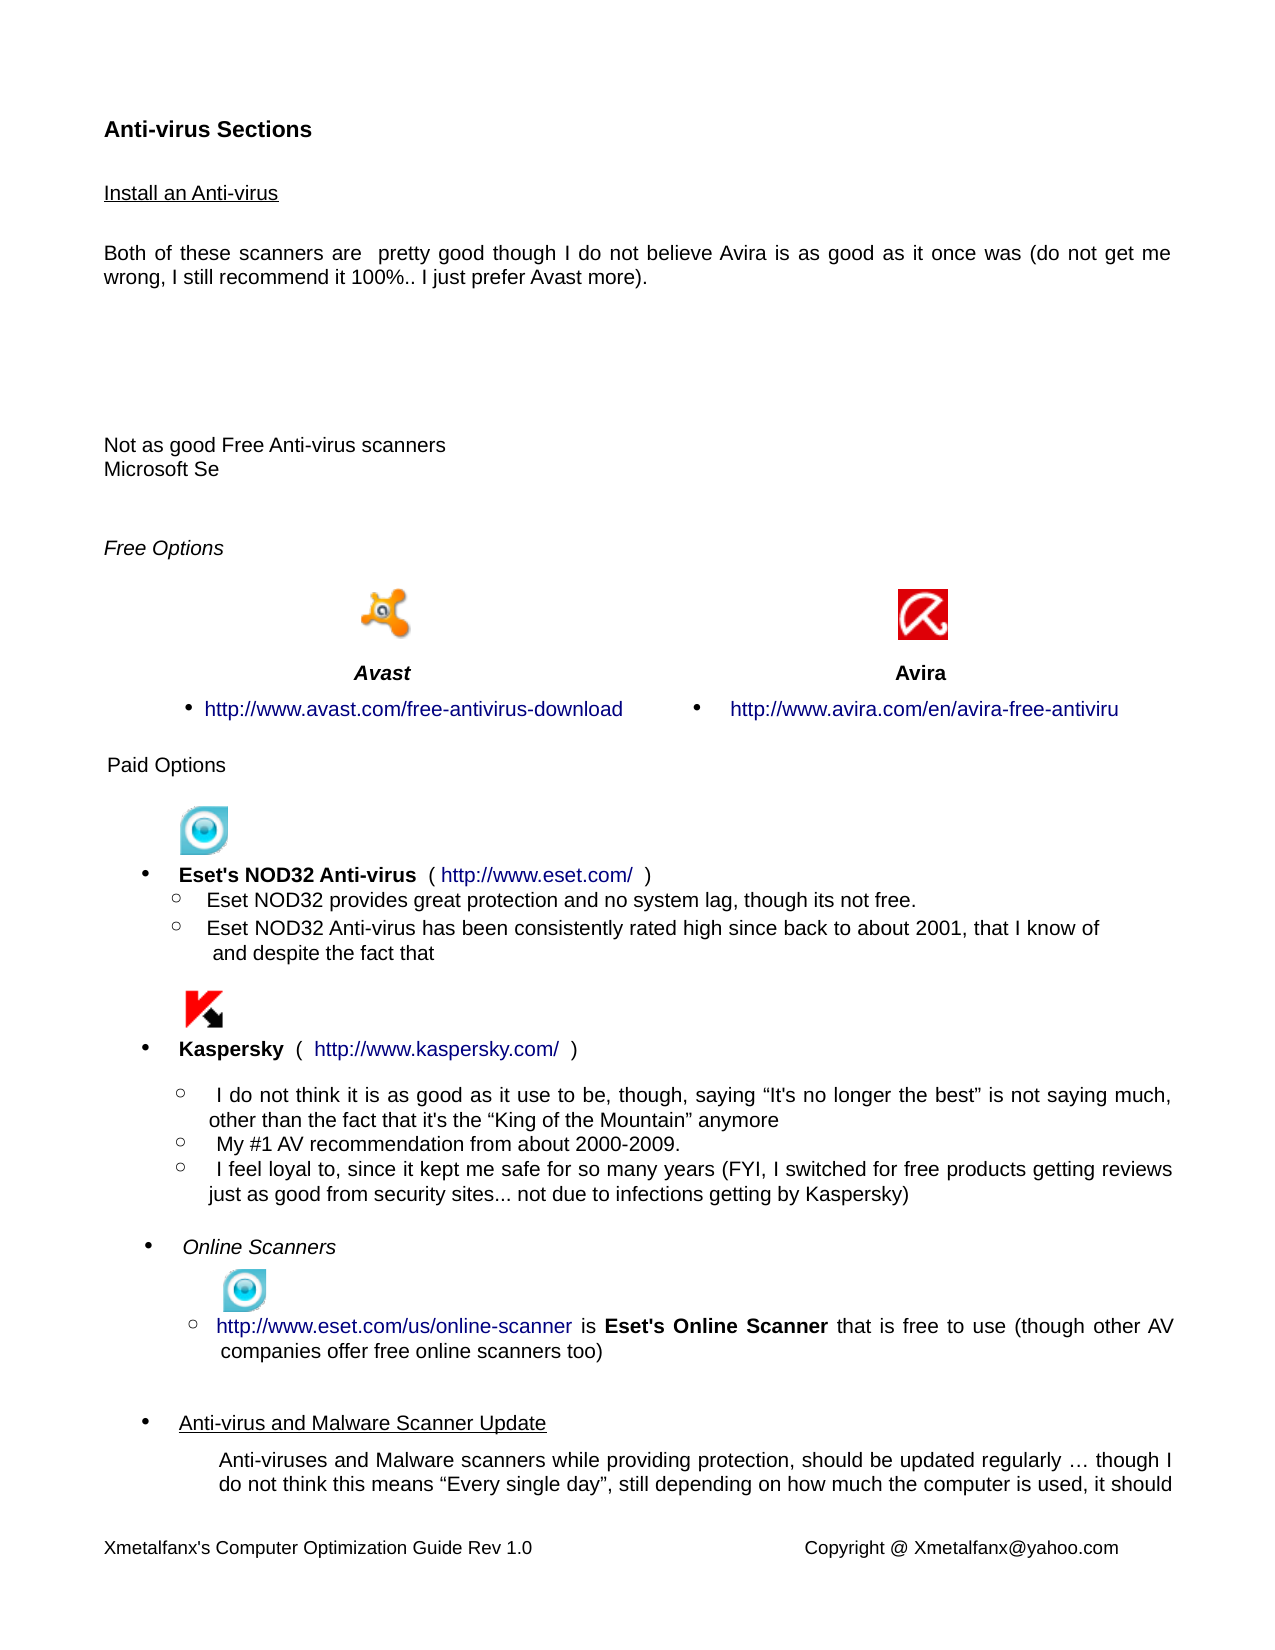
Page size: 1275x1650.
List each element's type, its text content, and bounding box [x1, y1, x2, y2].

subtitle Paid Options [107, 753, 1174, 777]
table_header [104, 595, 360, 630]
list Online Scanners [144, 1235, 1174, 1260]
picture [360, 588, 411, 639]
subtitle Anti-virus Sections [103, 116, 1174, 143]
list I feel loyal to, since it kept me safe for so many years (FYI, I switched for free products getting reviews just as good from security sites... not due to infections getting by Kaspersky) [170, 1157, 1174, 1206]
list Eset's NOD32 Anti-virus ( http://www.eset.com/ ) [141, 863, 1174, 888]
text Both of these scanners are pretty good though I do not believe Avira is as good as it once was (do not get me wrong, I still recommend it 100%.. I just prefer Avast more). [103, 241, 1174, 289]
list Eset NOD32 Anti-virus has been consistently rated high since back to about 2001, that I know of and despite the fact that [166, 916, 1100, 965]
subtitle Free Options [103, 536, 1174, 560]
table_header [411, 595, 666, 630]
table_cell [411, 630, 666, 638]
list Eset NOD32 provides great protection and no system lag, though its not free. [166, 888, 1100, 913]
picture [898, 589, 948, 640]
table_cell Avira http://www.avira.com/en/avira-free-antiviru [666, 630, 1174, 728]
list Kaspersky ( http://www.kaspersky.com/ ) [141, 1037, 1174, 1062]
list I do not think it is as good as it use to be, though, saying “It's no longer the best” is not saying much, other than the fact that it's the “King of the Mountain” anymore [170, 1083, 1174, 1132]
list Anti-virus and Malware Scanner Update [141, 1411, 1174, 1436]
table_header [948, 595, 1174, 630]
text Not as good Free Anti-virus scanners [103, 432, 1174, 456]
picture [223, 1269, 267, 1312]
table_header [666, 595, 898, 630]
picture [180, 806, 228, 855]
table_cell [104, 630, 360, 638]
text Anti-viruses and Malware scanners while providing protection, should be updated regularly … though I do not think this means “Every single day”, still depending on how much the computer is used, it should [218, 1448, 1174, 1496]
subtitle Install an Anti-virus [103, 180, 1174, 204]
text Microsoft Se [103, 456, 1174, 480]
list http://www.eset.com/us/online-scanner is Eset's Online Scanner that is free to use (though other AV companies offer free online scanners too) [183, 1314, 1174, 1363]
picture [180, 985, 228, 1034]
table_cell Avast http://www.avast.com/free-antivirus-download [104, 639, 666, 728]
list My #1 AV recommendation from about 2000-2009. [170, 1132, 1174, 1157]
